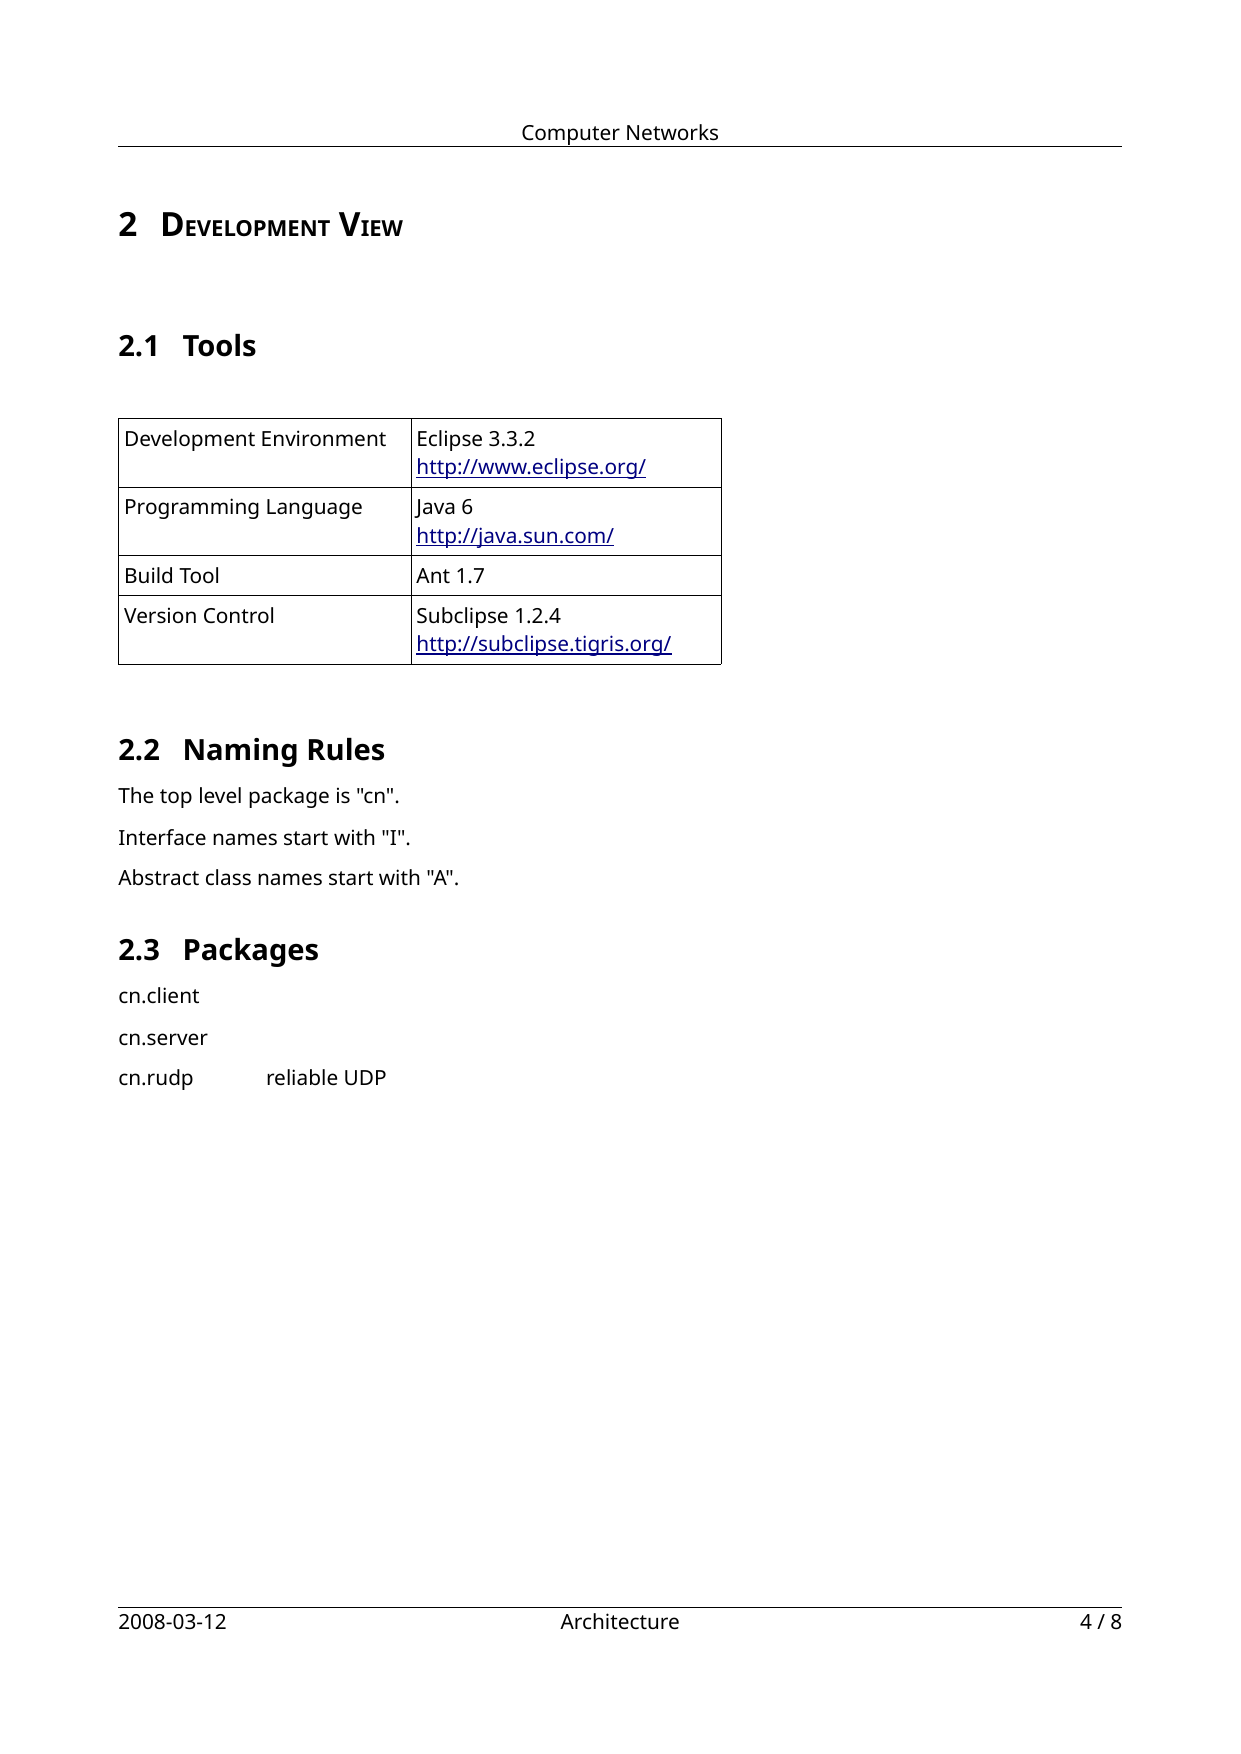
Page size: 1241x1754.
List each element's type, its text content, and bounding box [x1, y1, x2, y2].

table_cell Java 6 http://java.sun.com/ [412, 488, 721, 555]
table_cell Ant 1.7 [412, 556, 721, 595]
text cn.rudp reliable UDP [118, 1063, 1122, 1092]
text cn.server [118, 1023, 1122, 1051]
table_header Eclipse 3.3.2 http://www.eclipse.org/ [412, 419, 721, 487]
subtitle Tools [118, 325, 1122, 365]
text cn.client [118, 982, 1122, 1010]
subtitle Naming Rules [118, 729, 1122, 769]
subtitle Development View [118, 201, 1122, 247]
table_cell Build Tool [119, 556, 411, 595]
text Abstract class names start with "A". [118, 863, 1122, 892]
table_cell Programming Language [119, 488, 411, 555]
table_header Development Environment [119, 419, 411, 487]
table_cell Version Control [119, 596, 411, 663]
subtitle Packages [118, 929, 1122, 969]
text The top level package is "cn". [118, 782, 1122, 810]
table_cell Subclipse 1.2.4 http://subclipse.tigris.org/ [412, 596, 721, 663]
text Interface names start with "I". [118, 823, 1122, 851]
